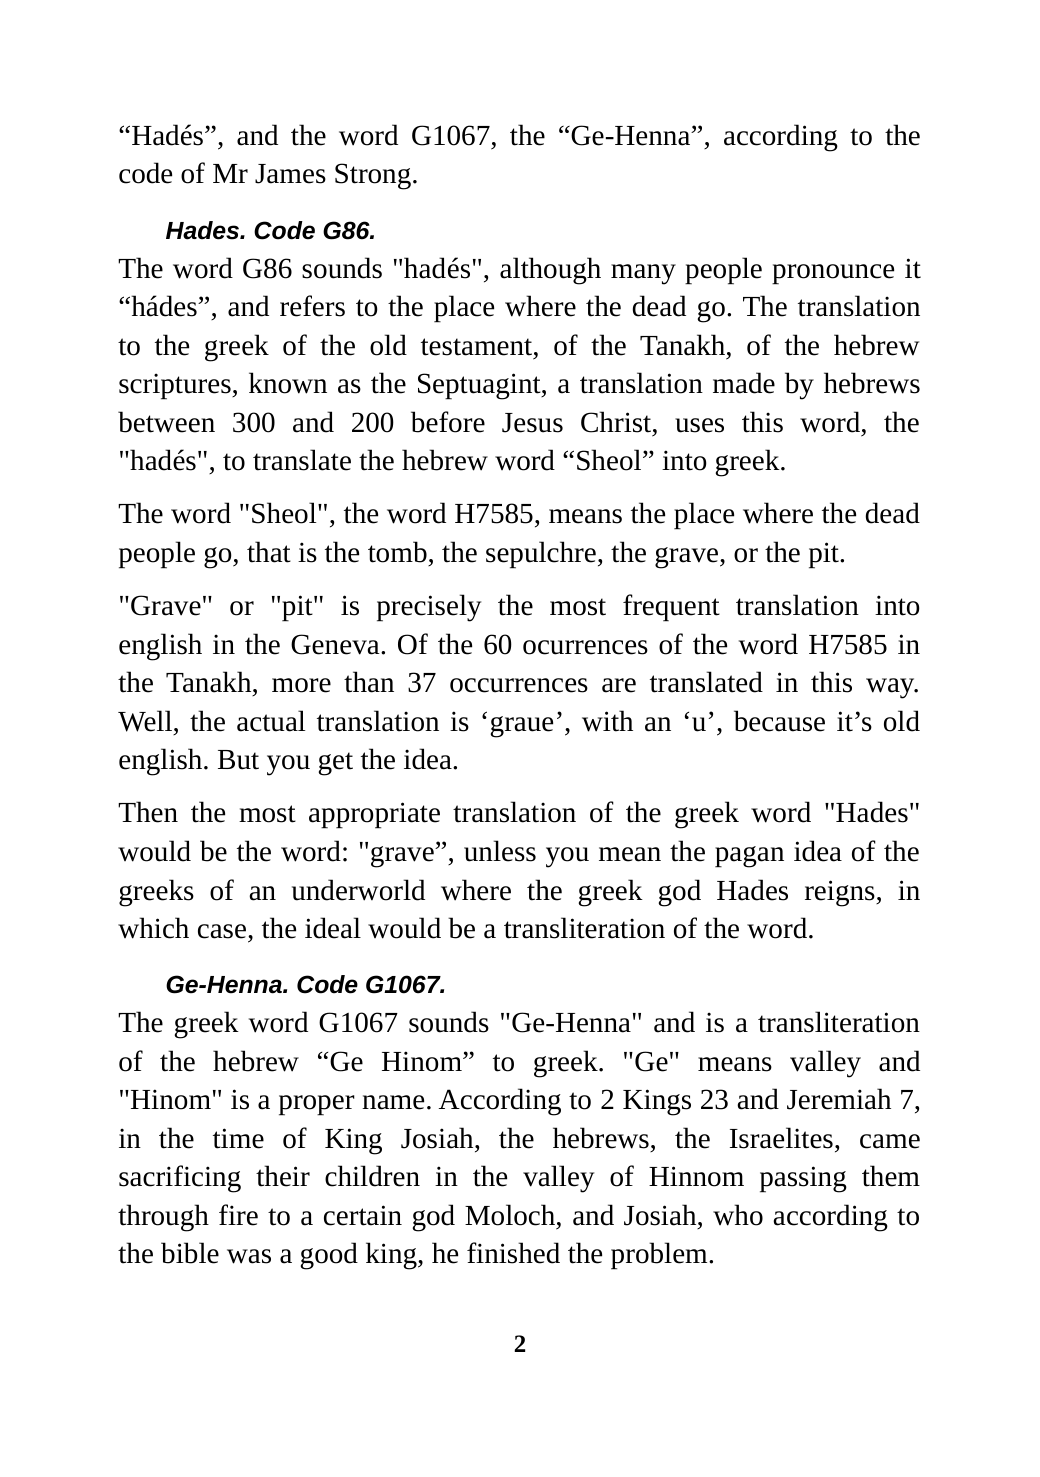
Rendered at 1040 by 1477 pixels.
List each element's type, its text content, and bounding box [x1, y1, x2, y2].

text Then the most appropriate translation of the greek word "Hades" would be the word: "grave”, unless you mean the pagan idea of the greeks of an underworld where the greek god Hades reigns, in which case, the ideal would be a transliteration of the word. [118, 796, 921, 945]
text The word G86 sounds "hadés", although many people pronounce it “hádes”, and refers to the place where the dead go. The translation to the greek of the old testament, of the Tanakh, of the hebrew scriptures, known as the Septuagint, a translation made by hebrews between 300 and 200 before Jesus Christ, uses this word, the "hadés", to translate the hebrew word “Sheol” into greek. [118, 251, 921, 477]
subtitle Ge-Henna. Code G1067. [165, 971, 921, 999]
text The word "Sheol", the word H7585, means the place where the dead people go, that is the tomb, the sepulchre, the grave, or the pit. [118, 497, 921, 569]
text The greek word G1067 sounds "Ge-Henna" and is a transliteration of the hebrew “Ge Hinom” to greek. "Ge" means valley and "Hinom" is a proper name. According to 2 Kings 23 and Jeremiah 7, in the time of King Josiah, the hebrews, the Israelites, came sacrificing their children in the valley of Hinnom passing them through fire to a certain god Moloch, and Josiah, who according to the bible was a good king, he finished the problem. [118, 1005, 921, 1270]
text “Hadés”, and the word G1067, the “Ge-Henna”, according to the code of Mr James Strong. [118, 118, 921, 190]
text "Grave" or "pit" is precisely the most frequent translation into english in the Geneva. Of the 60 ocurrences of the word H7585 in the Tanakh, more than 37 occurrences are translated in this way. Well, the actual translation is ‘graue’, with an ‘u’, because it’s old english. But you get the idea. [118, 588, 921, 776]
subtitle Hades. Code G86. [165, 216, 921, 244]
